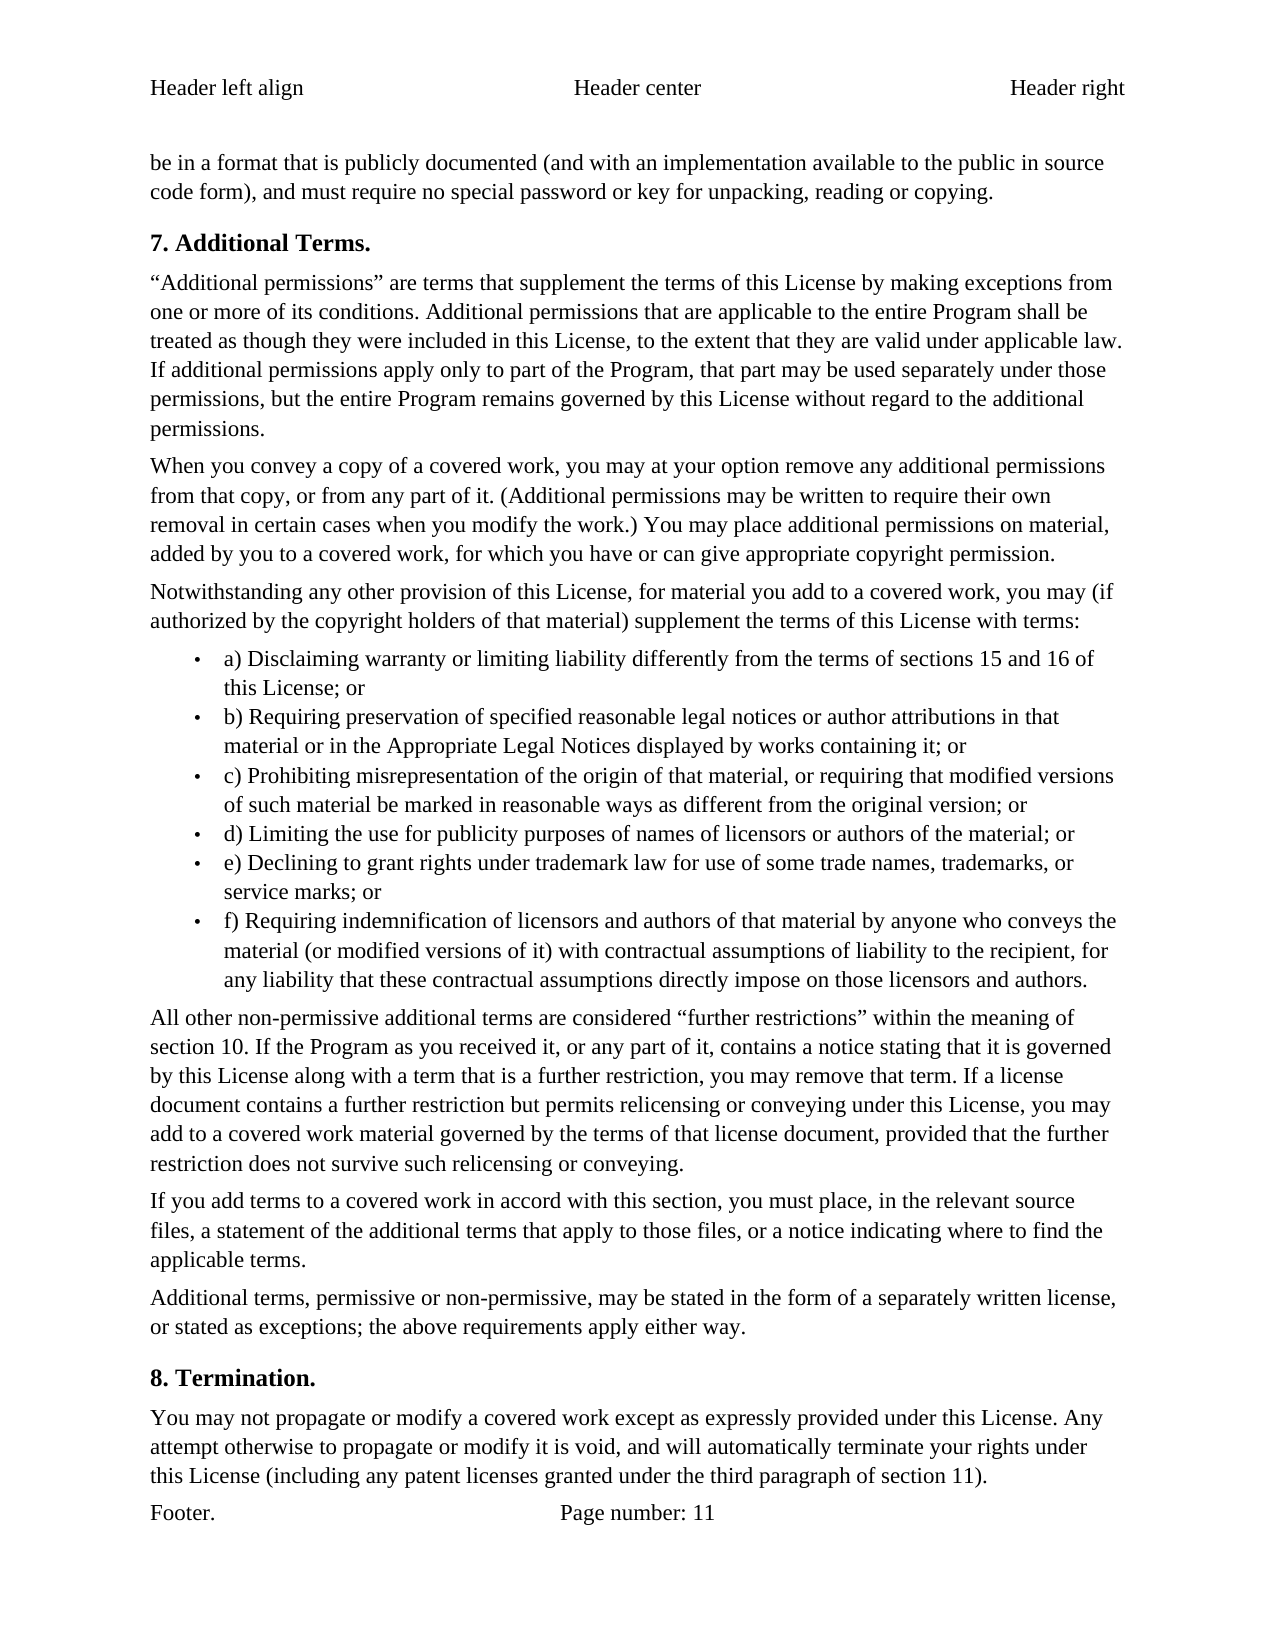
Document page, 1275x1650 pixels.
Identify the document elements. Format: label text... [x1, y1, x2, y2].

list d) Limiting the use for publicity purposes of names of licensors or authors of the material; or [194, 821, 1125, 846]
subtitle 7. Additional Terms. [150, 229, 1125, 257]
text You may not propagate or modify a covered work except as expressly provided under this License. Any attempt otherwise to propagate or modify it is void, and will automatically terminate your rights under this License (including any patent licenses granted under the third paragraph of section 11). [150, 1404, 1125, 1488]
list b) Requiring preservation of specified reasonable legal notices or author attributions in that material or in the Appropriate Legal Notices displayed by works containing it; or [194, 704, 1125, 759]
text be in a format that is publicly documented (and with an implementation available to the public in source code form), and must require no special password or key for unpacking, reading or copying. [150, 150, 1125, 204]
text “Additional permissions” are terms that supplement the terms of this License by making exceptions from one or more of its conditions. Additional permissions that are applicable to the entire Program shall be treated as though they were included in this License, to the extent that they are valid under applicable law. If additional permissions apply only to part of the Program, that part may be used separately under those permissions, but the entire Program remains governed by this License without regard to the additional permissions. [150, 270, 1125, 441]
list e) Declining to grant rights under trademark law for use of some trade names, trademarks, or service marks; or [194, 850, 1125, 905]
subtitle 8. Termination. [150, 1364, 1125, 1392]
text All other non-permissive additional terms are considered “further restrictions” within the meaning of section 10. If the Program as you received it, or any part of it, contains a notice stating that it is governed by this License along with a term that is a further restriction, you may remove that term. If a license document contains a further restriction but permits relicensing or conveying under this License, you may add to a covered work material governed by the terms of that license document, provided that the further restriction does not survive such relicensing or conveying. [150, 1005, 1125, 1176]
text If you add terms to a covered work in accord with this section, you must place, in the relevant source files, a statement of the additional terms that apply to those files, or a notice indicating where to find the applicable terms. [150, 1188, 1125, 1272]
text Additional terms, permissive or non-permissive, may be stated in the form of a separately written license, or stated as exceptions; the above requirements apply either way. [150, 1285, 1125, 1339]
list f) Requiring indemnification of licensors and authors of that material by anyone who conveys the material (or modified versions of it) with contractual assumptions of liability to the recipient, for any liability that these contractual assumptions directly impose on those licensors and authors. [194, 908, 1125, 992]
text Notwithstanding any other provision of this License, for material you add to a covered work, you may (if authorized by the copyright holders of that material) supplement the terms of this License with terms: [150, 579, 1125, 633]
list a) Disclaiming warranty or limiting liability differently from the terms of sections 15 and 16 of this License; or [194, 646, 1125, 701]
list c) Prohibiting misrepresentation of the origin of that material, or requiring that modified versions of such material be marked in reasonable ways as different from the original version; or [194, 763, 1125, 817]
text When you convey a copy of a covered work, you may at your option remove any additional permissions from that copy, or from any part of it. (Additional permissions may be written to require their own removal in certain cases when you modify the work.) You may place additional permissions on material, added by you to a covered work, for which you have or can give appropriate copyright permission. [150, 453, 1125, 566]
